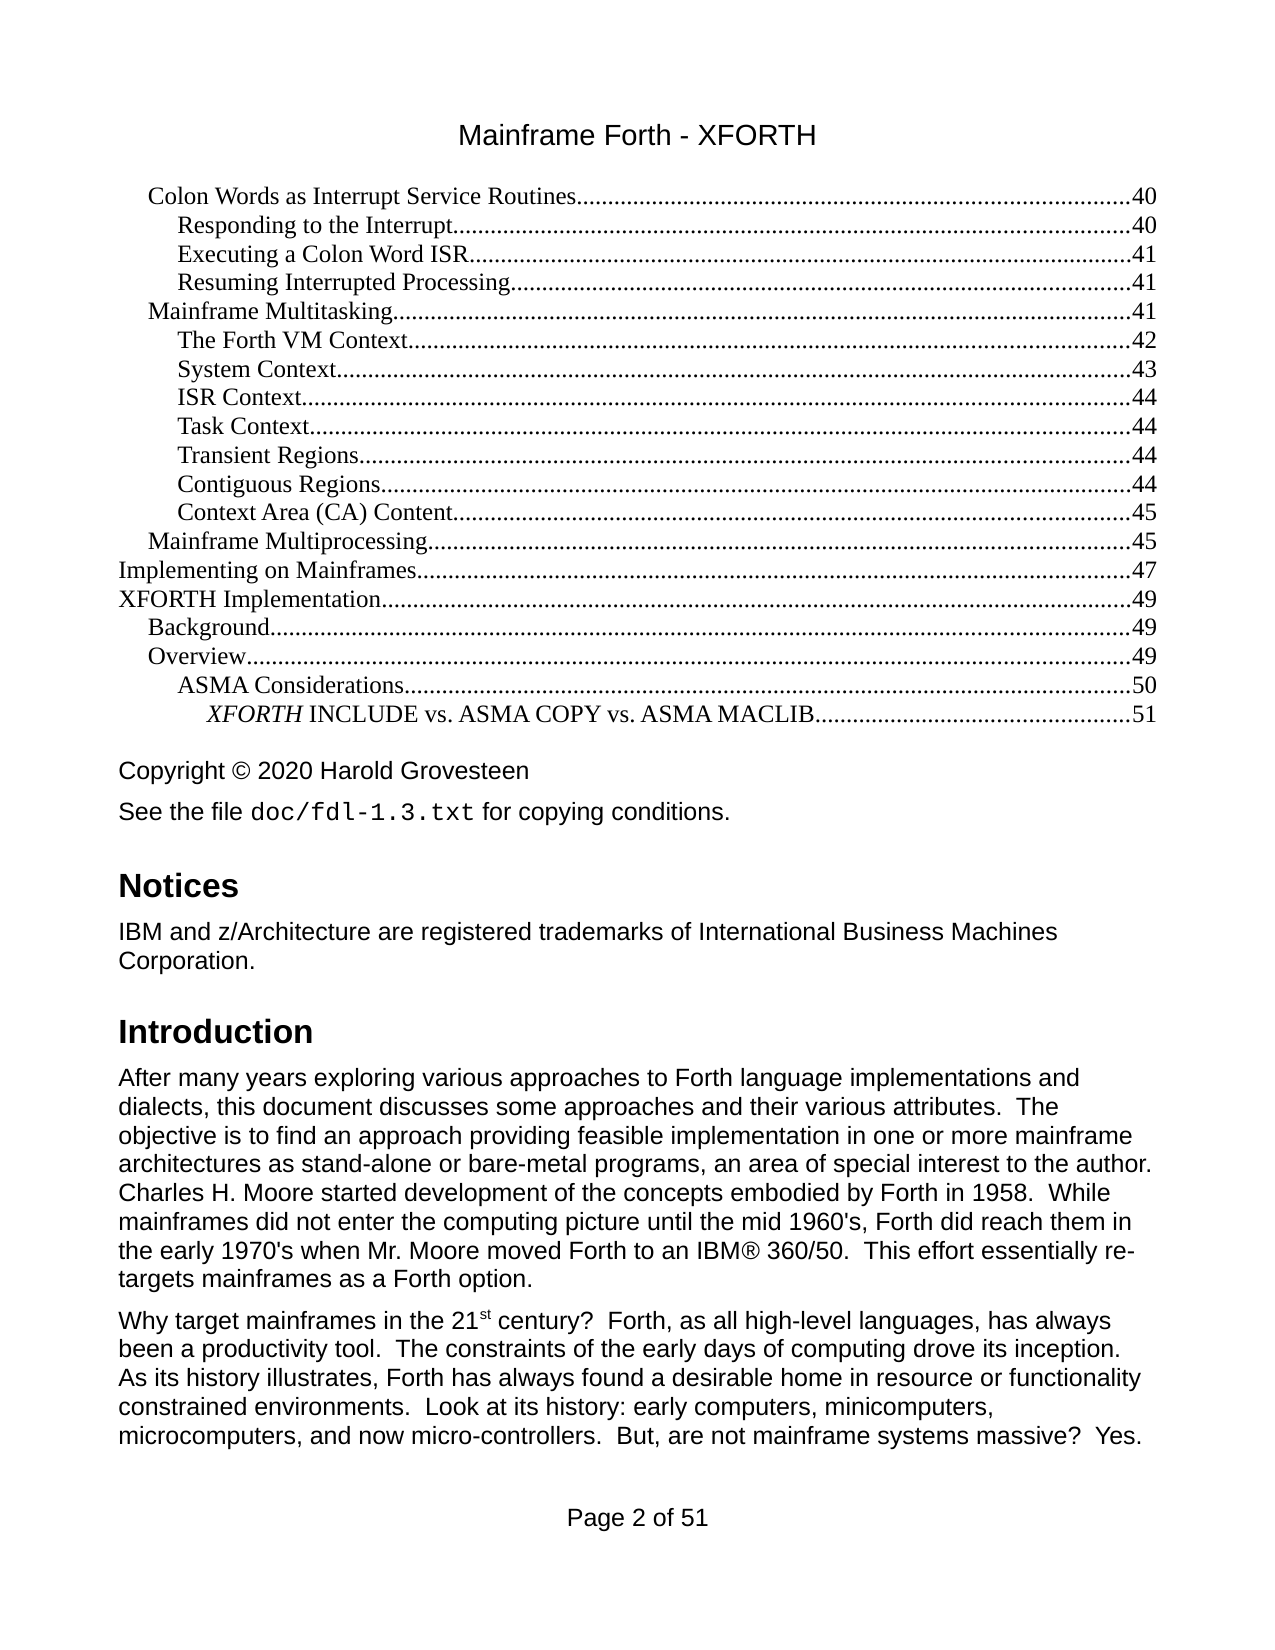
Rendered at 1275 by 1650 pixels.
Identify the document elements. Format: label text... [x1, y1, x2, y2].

text See the file doc/fdl-1.3.txt for copying conditions. [118, 797, 1157, 828]
text Context Area (CA) Content 45 [177, 497, 1157, 526]
text Transient Regions 44 [177, 440, 1157, 469]
text IBM and z/Architecture are registered trademarks of International Business Machines Corporation. [118, 917, 1157, 974]
text Mainframe Multitasking 41 [148, 296, 1157, 325]
text Executing a Colon Word ISR 41 [177, 239, 1157, 267]
subtitle Notices [118, 866, 1157, 904]
text Background 49 [148, 612, 1157, 641]
text Mainframe Multiprocessing 45 [148, 526, 1157, 555]
text Colon Words as Interrupt Service Routines 40 [148, 181, 1157, 210]
text After many years exploring various approaches to Forth language implementations and dialects, this document discusses some approaches and their various attributes. The objective is to find an approach providing feasible implementation in one or more mainframe architectures as stand-alone or bare-metal programs, an area of special interest to the author. Charles H. Moore started development of the concepts embodied by Forth in 1958. While mainframes did not enter the computing picture until the mid 1960's, Forth did reach them in the early 1970's when Mr. Moore moved Forth to an IBM® 360/50. This effort essentially re-targets mainframes as a Forth option. [118, 1063, 1157, 1293]
subtitle Introduction [118, 1012, 1157, 1051]
text XFORTH Implementation 49 [118, 584, 1157, 612]
text ASMA Considerations 50 [177, 670, 1157, 699]
text Responding to the Interrupt 40 [177, 210, 1157, 239]
text System Context 43 [177, 354, 1157, 382]
text The Forth VM Context 42 [177, 325, 1157, 354]
text Resuming Interrupted Processing 41 [177, 267, 1157, 296]
text ISR Context 44 [177, 382, 1157, 411]
text Task Context 44 [177, 411, 1157, 440]
text Overview 49 [148, 641, 1157, 670]
text Implementing on Mainframes 47 [118, 555, 1157, 584]
text Why target mainframes in the 21st century? Forth, as all high-level languages, has always been a productivity tool. The constraints of the early days of computing drove its inception. As its history illustrates, Forth has always found a desirable home in resource or functionality constrained environments. Look at its history: early computers, minicomputers, microcomputers, and now micro-controllers. But, are not mainframe systems massive? Yes. [118, 1306, 1157, 1449]
text XFORTH INCLUDE vs. ASMA COPY vs. ASMA MACLIB 51 [207, 699, 1157, 727]
text Copyright © 2020 Harold Grovesteen [118, 756, 1157, 785]
text Contiguous Regions 44 [177, 469, 1157, 497]
